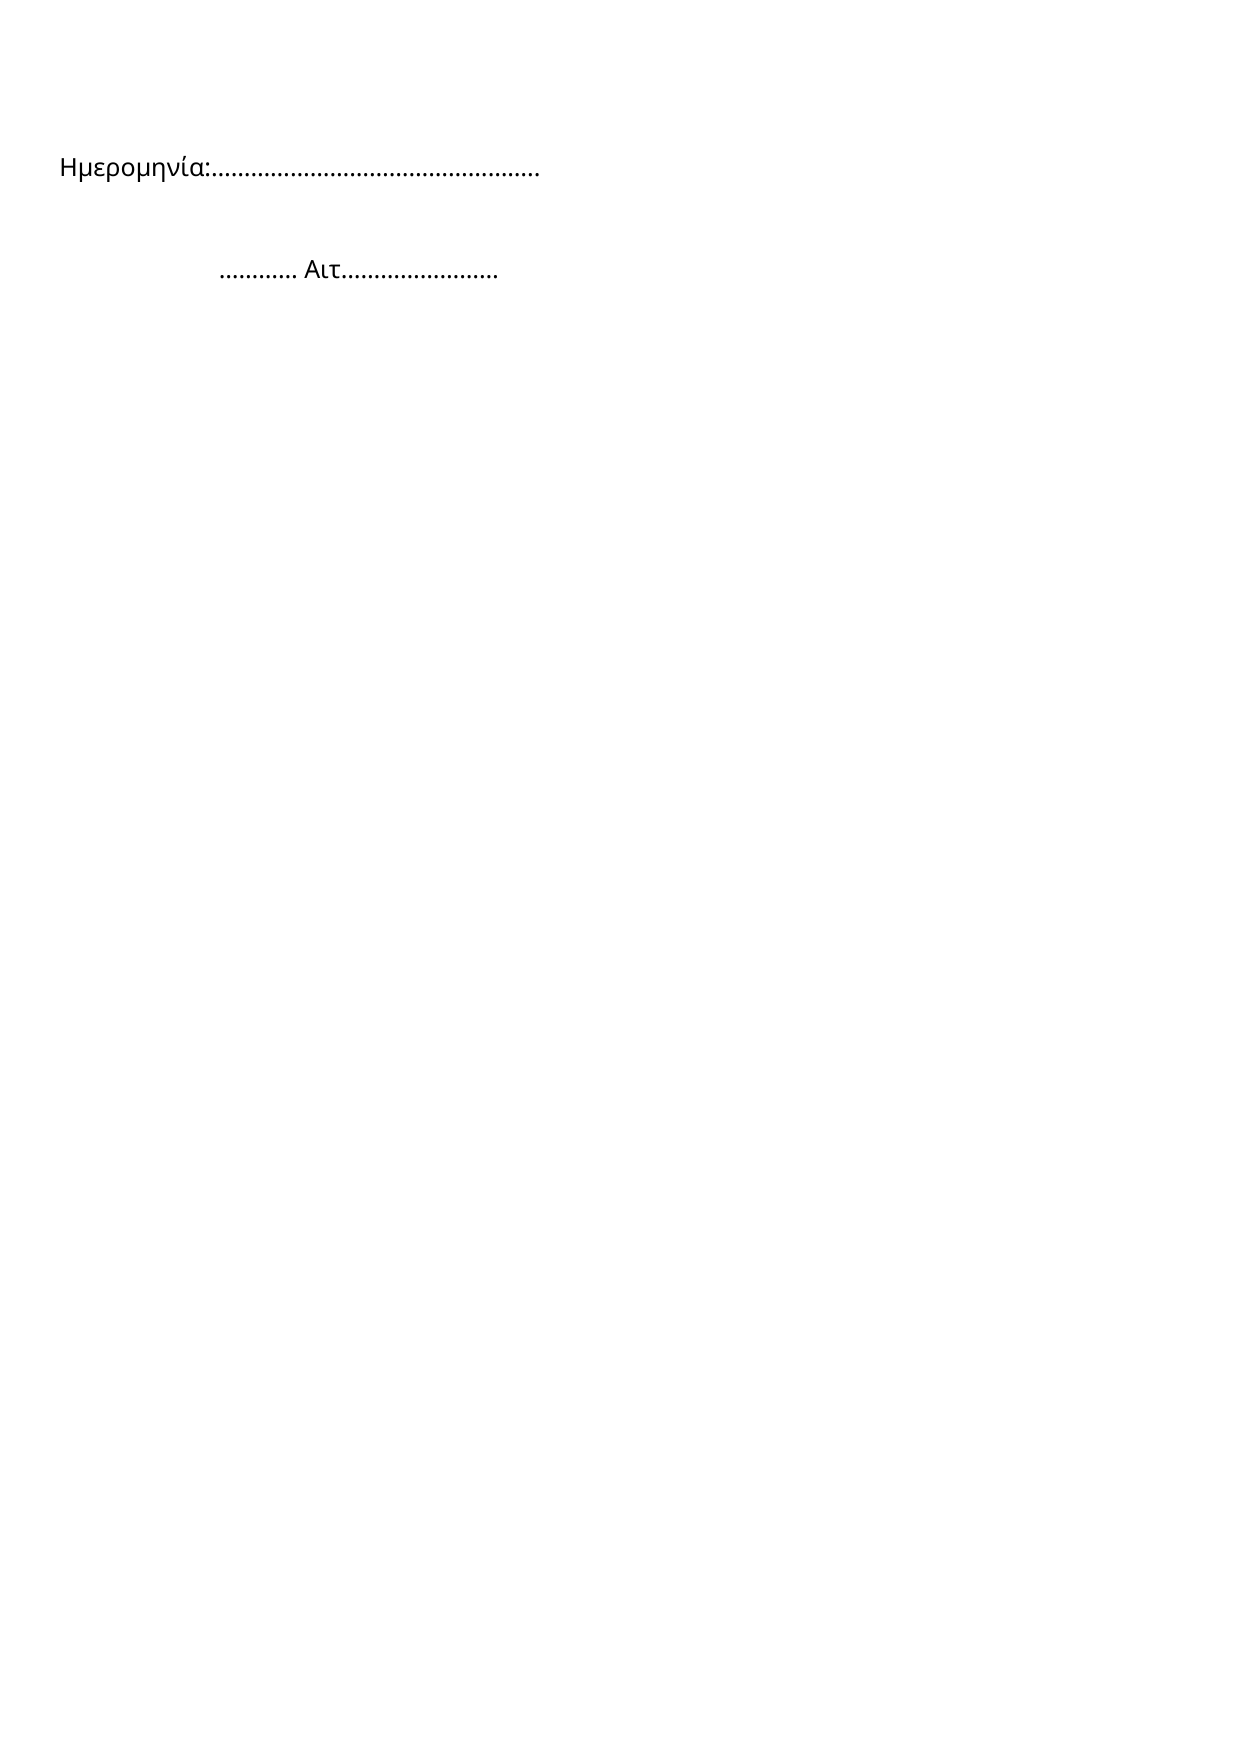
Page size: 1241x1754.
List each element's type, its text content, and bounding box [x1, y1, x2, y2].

text ………… Αιτ…………………… [59, 252, 583, 286]
text Ημερομηνία:………………………………………….. [59, 150, 583, 184]
